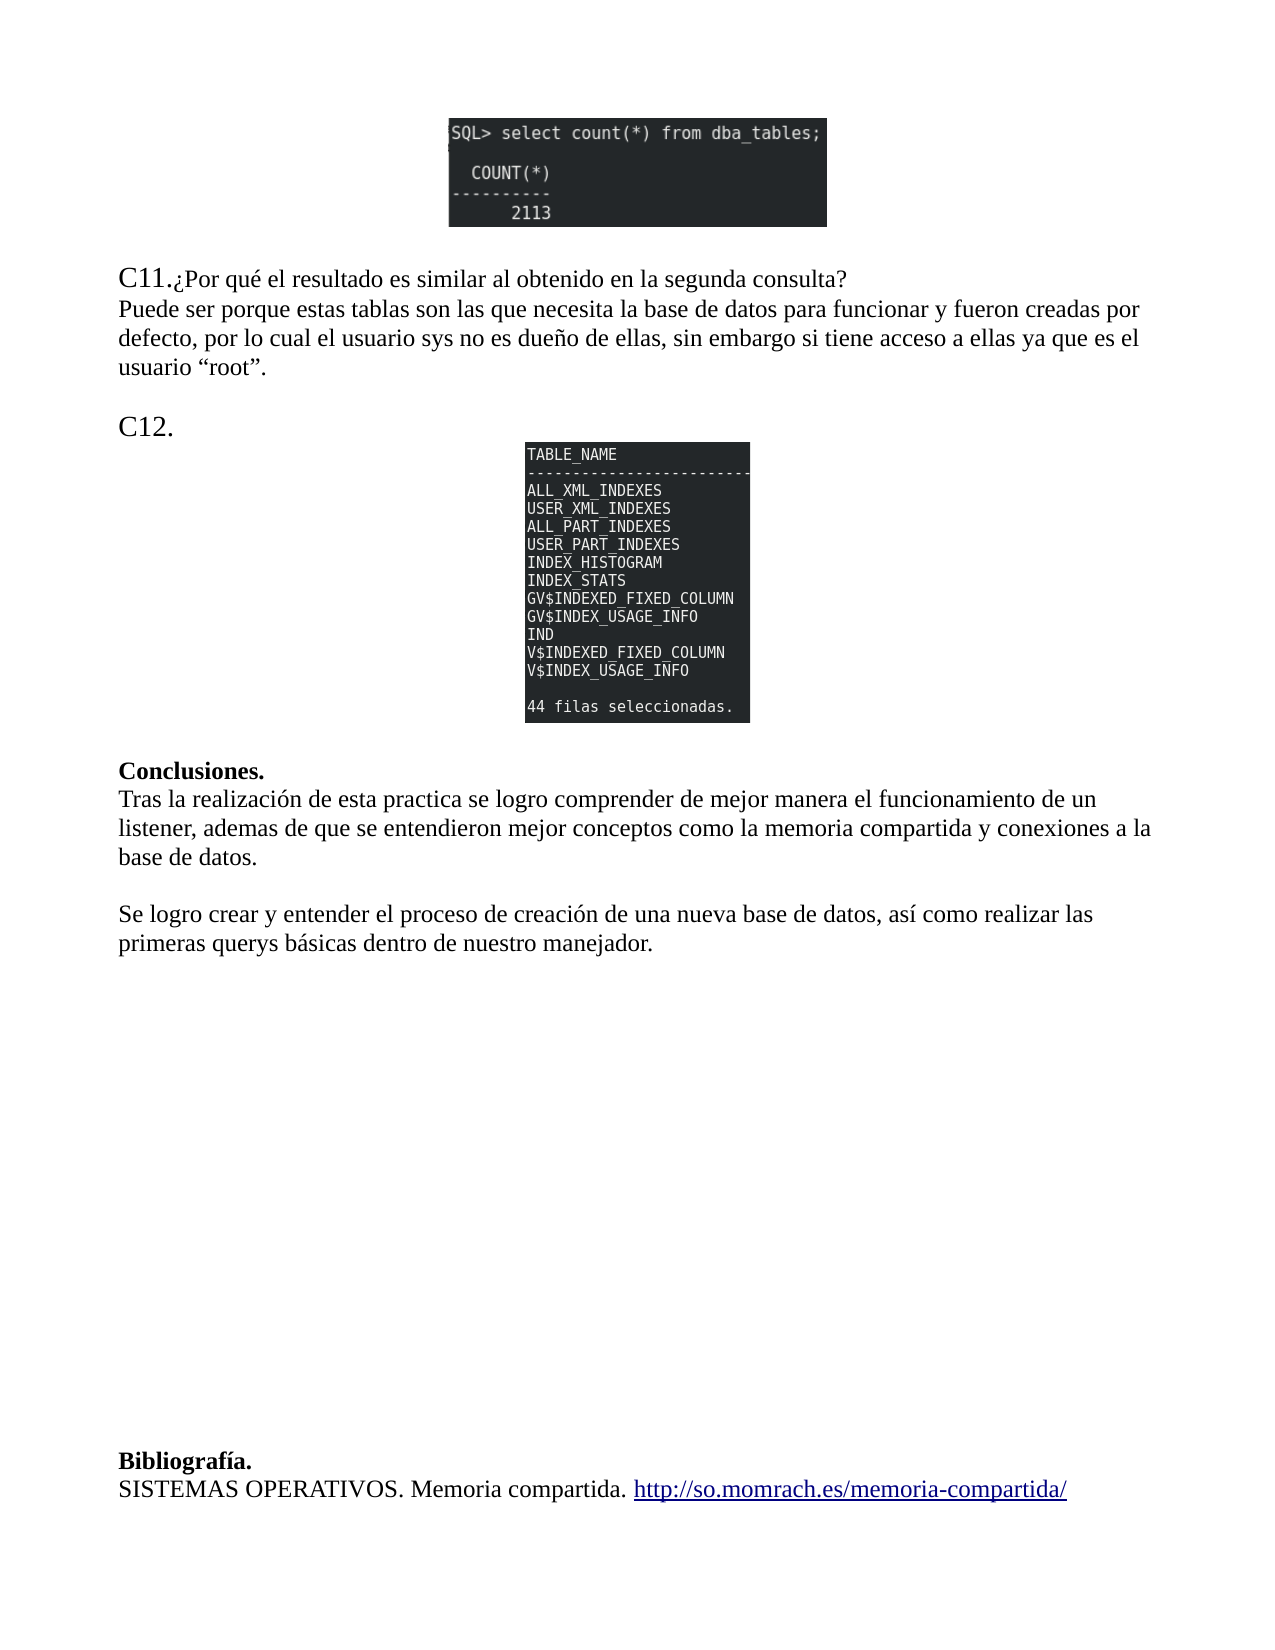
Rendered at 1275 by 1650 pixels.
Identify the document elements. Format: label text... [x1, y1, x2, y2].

text SISTEMAS OPERATIVOS. Memoria compartida. http://so.momrach.es/memoria-compartida/ [118, 1474, 1157, 1503]
text C12. [118, 409, 1157, 443]
text Se logro crear y entender el proceso de creación de una nueva base de datos, así como realizar las primeras querys básicas dentro de nuestro manejador. [118, 899, 1157, 957]
text C11.¿Por qué el resultado es similar al obtenido en la segunda consulta? [118, 261, 1157, 294]
picture [448, 118, 827, 227]
text Conclusiones. [118, 756, 1157, 784]
text Puede ser porque estas tablas son las que necesita la base de datos para funcionar y fueron creadas por defecto, por lo cual el usuario sys no es dueño de ellas, sin embargo si tiene acceso a ellas ya que es el usuario “root”. [118, 294, 1157, 380]
text Bibliografía. [118, 1446, 1157, 1474]
text Tras la realización de esta practica se logro comprender de mejor manera el funcionamiento de un listener, ademas de que se entendieron mejor conceptos como la memoria compartida y conexiones a la base de datos. [118, 784, 1157, 871]
picture [525, 442, 750, 723]
